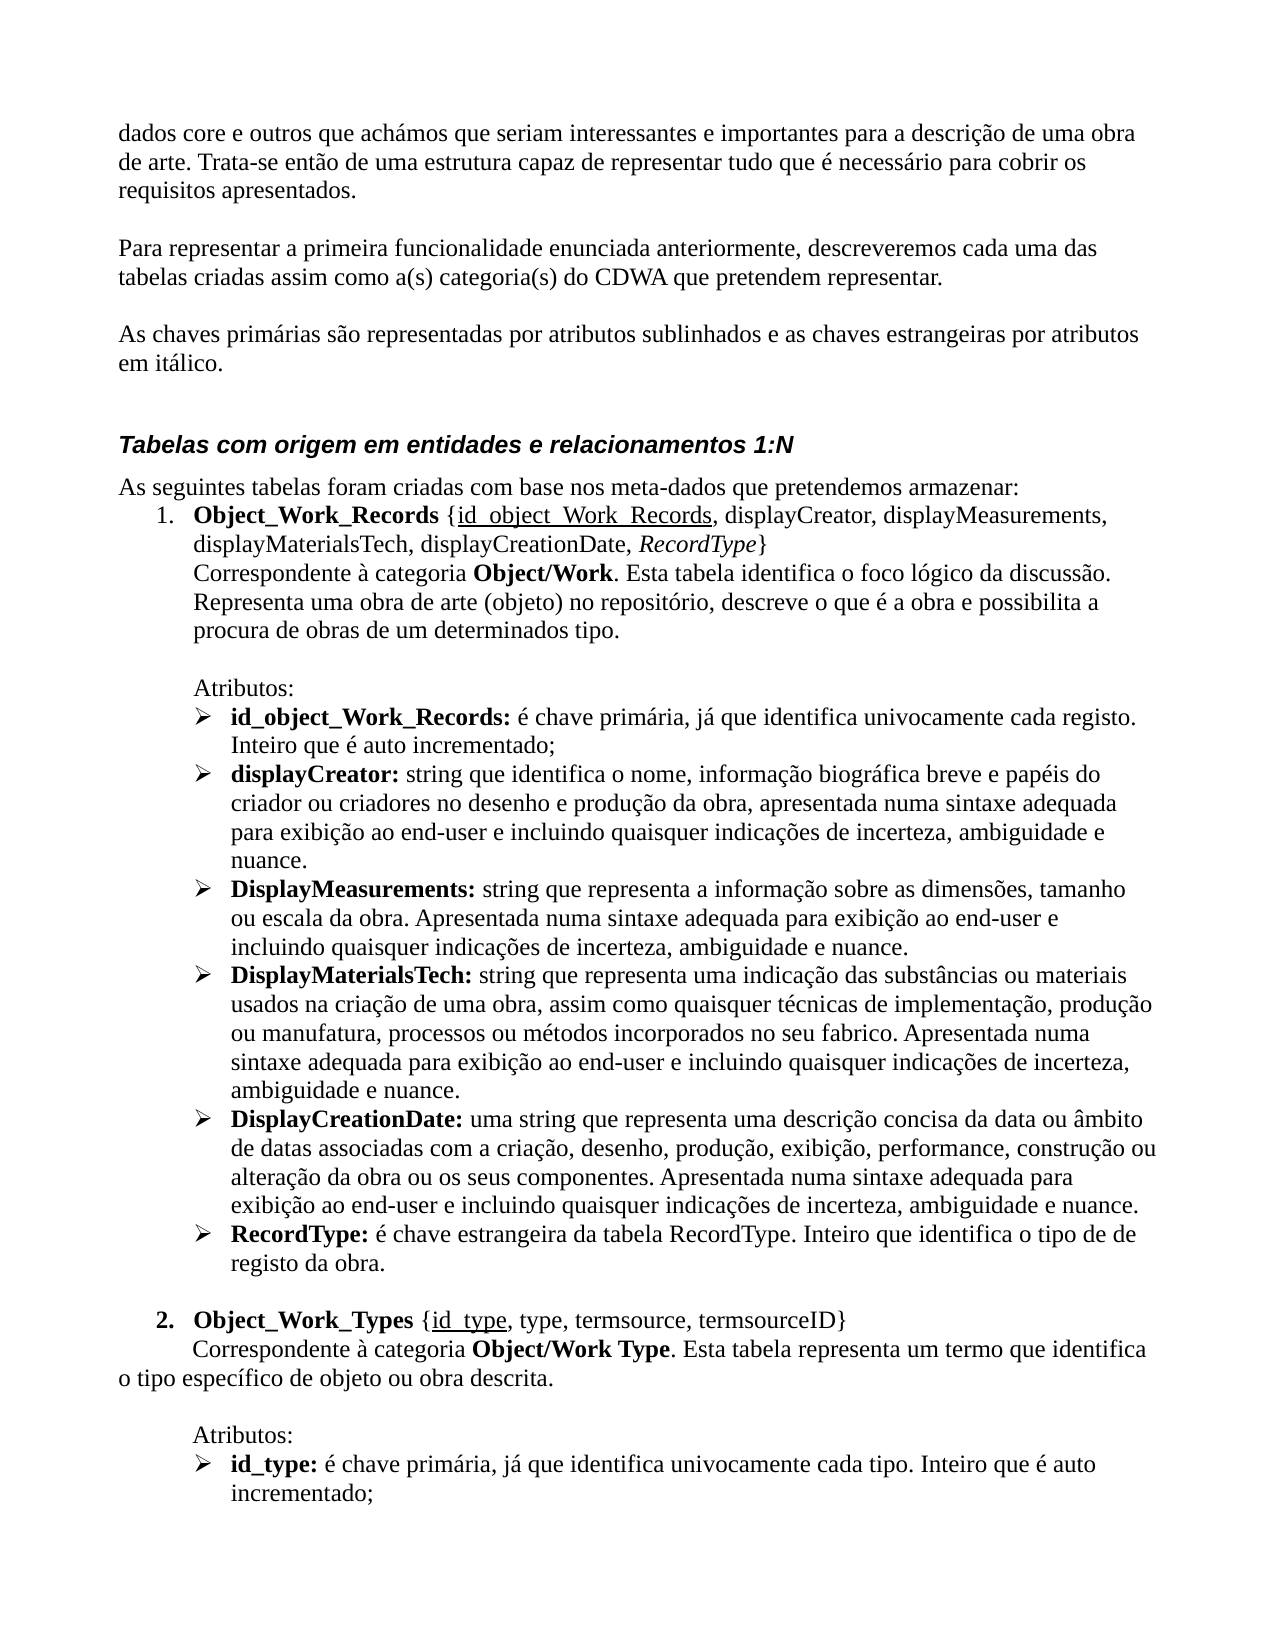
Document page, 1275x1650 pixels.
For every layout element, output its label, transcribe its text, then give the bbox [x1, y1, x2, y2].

list Correspondente à categoria Object/Work. Esta tabela identifica o foco lógico da discussão. Representa uma obra de arte (objeto) no repositório, descreve o que é a obra e possibilita a procura de obras de um determinados tipo. [156, 558, 1157, 644]
list Object_Work_Types {id_type, type, termsource, termsourceID} [156, 1305, 1157, 1334]
text As seguintes tabelas foram criadas com base nos meta-dados que pretendemos armazenar: [118, 472, 1157, 500]
text dados core e outros que achámos que seriam interessantes e importantes para a descrição de uma obra de arte. Trata-se então de uma estrutura capaz de representar tudo que é necessário para cobrir os requisitos apresentados. [118, 118, 1157, 204]
list displayCreator: string que identifica o nome, informação biográfica breve e papéis do criador ou criadores no desenho e produção da obra, apresentada numa sintaxe adequada para exibição ao end-user e incluindo quaisquer indicações de incerteza, ambiguidade e nuance. [193, 759, 1157, 874]
list id_type: é chave primária, já que identifica univocamente cada tipo. Inteiro que é auto incrementado; [193, 1449, 1157, 1507]
text Atributos: [118, 1420, 1157, 1449]
list Atributos: [156, 673, 1157, 702]
list RecordType: é chave estrangeira da tabela RecordType. Inteiro que identifica o tipo de de registo da obra. [193, 1219, 1157, 1277]
list DisplayCreationDate: uma string que representa uma descrição concisa da data ou âmbito de datas associadas com a criação, desenho, produção, exibição, performance, construção ou alteração da obra ou os seus componentes. Apresentada numa sintaxe adequada para exibição ao end-user e incluindo quaisquer indicações de incerteza, ambiguidade e nuance. [193, 1104, 1157, 1219]
text Correspondente à categoria Object/Work Type. Esta tabela representa um termo que identifica o tipo específico de objeto ou obra descrita. [118, 1334, 1157, 1392]
list Object_Work_Records {id_object_Work_Records, displayCreator, displayMeasurements, displayMaterialsTech, displayCreationDate, RecordType} [156, 500, 1157, 558]
list DisplayMeasurements: string que representa a informação sobre as dimensões, tamanho ou escala da obra. Apresentada numa sintaxe adequada para exibição ao end-user e incluindo quaisquer indicações de incerteza, ambiguidade e nuance. [193, 874, 1157, 960]
subtitle Tabelas com origem em entidades e relacionamentos 1:N [118, 431, 1157, 459]
text As chaves primárias são representadas por atributos sublinhados e as chaves estrangeiras por atributos em itálico. [118, 319, 1157, 377]
text Para representar a primeira funcionalidade enunciada anteriormente, descreveremos cada uma das tabelas criadas assim como a(s) categoria(s) do CDWA que pretendem representar. [118, 233, 1157, 291]
list id_object_Work_Records: é chave primária, já que identifica univocamente cada registo. Inteiro que é auto incrementado; [193, 702, 1157, 759]
list DisplayMaterialsTech: string que representa uma indicação das substâncias ou materiais usados na criação de uma obra, assim como quaisquer técnicas de implementação, produção ou manufatura, processos ou métodos incorporados no seu fabrico. Apresentada numa sintaxe adequada para exibição ao end-user e incluindo quaisquer indicações de incerteza, ambiguidade e nuance. [193, 960, 1157, 1104]
